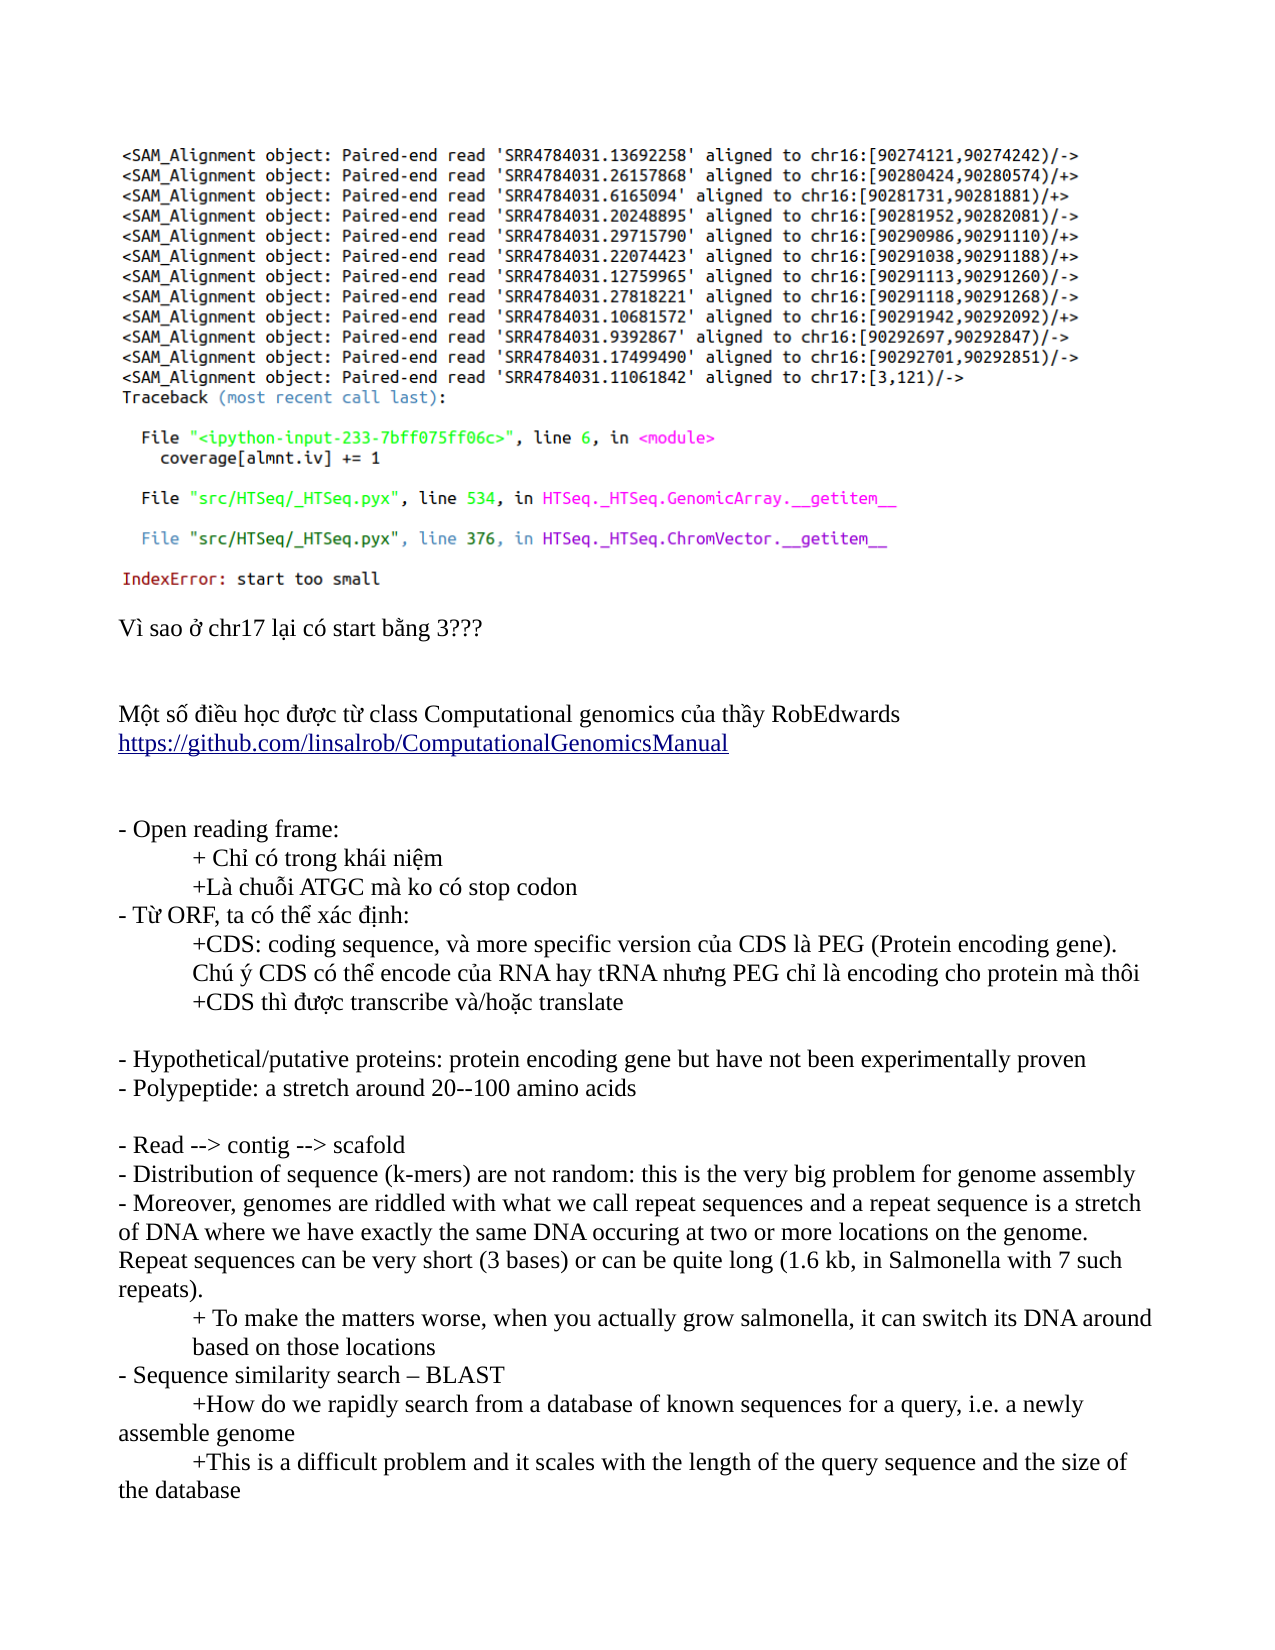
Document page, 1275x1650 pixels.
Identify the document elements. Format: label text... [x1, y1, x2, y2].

text - Moreover, genomes are riddled with what we call repeat sequences and a repeat sequence is a stretch of DNA where we have exactly the same DNA occuring at two or more locations on the genome. Repeat sequences can be very short (3 bases) or can be quite long (1.6 kb, in Salmonella with 7 such repeats). [118, 1188, 1157, 1303]
text - Sequence similarity search – BLAST [118, 1360, 1157, 1389]
text +Là chuỗi ATGC mà ko có stop codon [118, 872, 1157, 900]
text +How do we rapidly search from a database of known sequences for a query, i.e. a newly assemble genome [118, 1389, 1157, 1447]
text - Distribution of sequence (k-mers) are not random: this is the very big problem for genome assembly [118, 1159, 1157, 1188]
text +CDS: coding sequence, và more specific version của CDS là PEG (Protein encoding gene). Chú ý CDS có thể encode của RNA hay tRNA nhưng PEG chỉ là encoding cho protein mà thôi [118, 929, 1157, 987]
text - Từ ORF, ta có thể xác định: [118, 900, 1157, 929]
picture [118, 146, 1157, 613]
text + To make the matters worse, when you actually grow salmonella, it can switch its DNA around based on those locations [118, 1303, 1157, 1360]
text - Polypeptide: a stretch around 20--100 amino acids [118, 1073, 1157, 1102]
text Một số điều học được từ class Computational genomics của thầy RobEdwards https://github.com/linsalrob/ComputationalGenomicsManual [118, 699, 1157, 757]
text - Open reading frame: [118, 814, 1157, 843]
text - Hypothetical/putative proteins: protein encoding gene but have not been experimentally proven [118, 1044, 1157, 1073]
text +This is a difficult problem and it scales with the length of the query sequence and the size of the database [118, 1447, 1157, 1504]
text +CDS thì được transcribe và/hoặc translate [118, 987, 1157, 1015]
text - Read --> contig --> scafold [118, 1130, 1157, 1159]
text + Chỉ có trong khái niệm [118, 843, 1157, 872]
text Vì sao ở chr17 lại có start bằng 3??? [118, 613, 1157, 642]
